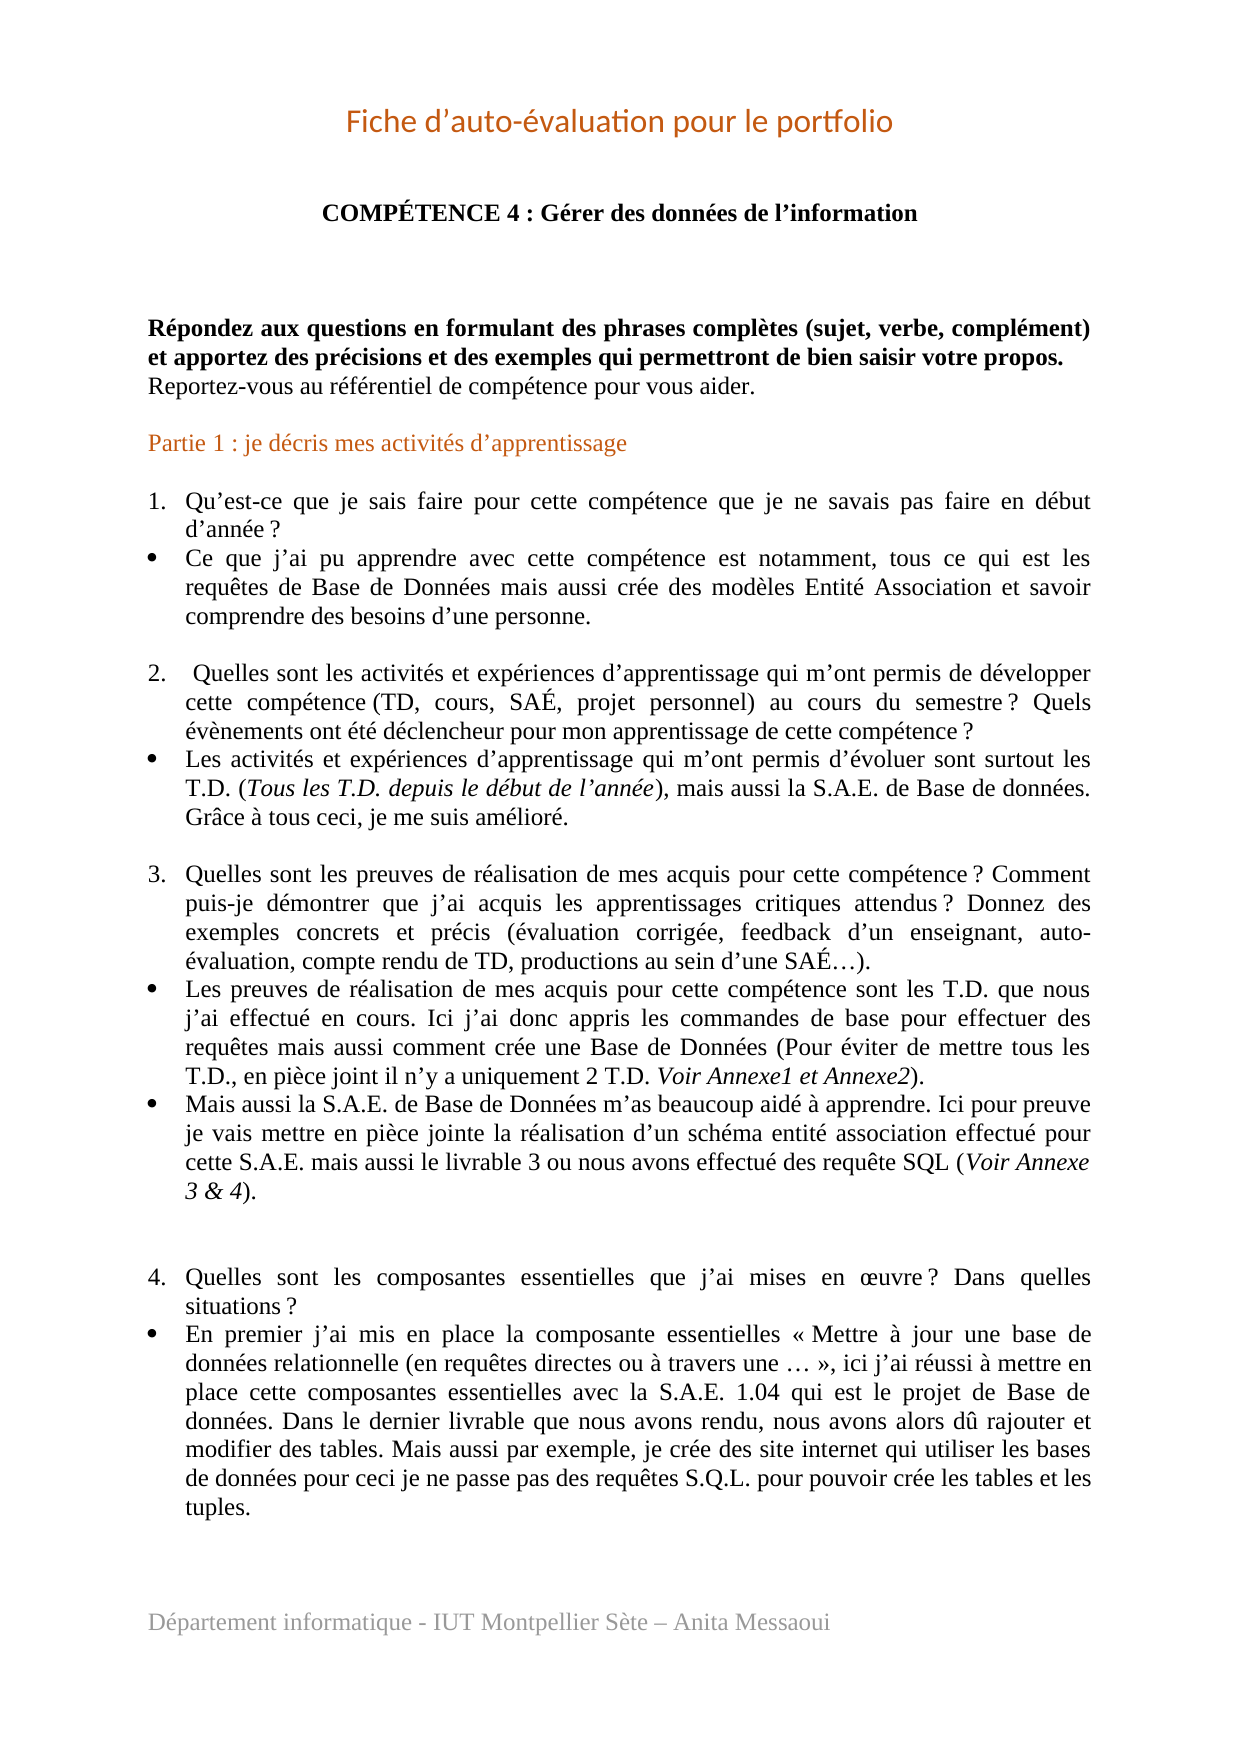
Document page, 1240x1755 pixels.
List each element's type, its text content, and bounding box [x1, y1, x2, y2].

text Reportez-vous au référentiel de compétence pour vous aider. [148, 371, 1092, 399]
text COMPÉTENCE 4 : Gérer des données de l’information [148, 198, 1092, 227]
list Mais aussi la S.A.E. de Base de Données m’as beaucoup aidé à apprendre. Ici pour preuve je vais mettre en pièce jointe la réalisation d’un schéma entité association effectué pour cette S.A.E. mais aussi le livrable 3 ou nous avons effectué des requête SQL (Voir Annexe 3 & 4). [148, 1089, 1092, 1204]
list Les preuves de réalisation de mes acquis pour cette compétence sont les T.D. que nous j’ai effectué en cours. Ici j’ai donc appris les commandes de base pour effectuer des requêtes mais aussi comment crée une Base de Données (Pour éviter de mettre tous les T.D., en pièce joint il n’y a uniquement 2 T.D. Voir Annexe1 et Annexe2). [148, 974, 1092, 1089]
list ﻿Qu’est-ce que je sais faire pour cette compétence que je ne savais pas faire en début d’année ? [148, 486, 1092, 543]
list Les activités et expériences d’apprentissage qui m’ont permis d’évoluer sont surtout les T.D. (Tous les T.D. depuis le début de l’année), mais aussi la S.A.E. de Base de données. Grâce à tous ceci, je me suis amélioré. [148, 744, 1092, 831]
text Partie 1 : je décris mes activités d’apprentissage [148, 428, 1092, 457]
list Quelles sont les preuves de réalisation de mes acquis pour cette compétence ? Comment puis-je démontrer que j’ai acquis les apprentissages critiques attendus ? Donnez des exemples concrets et précis (évaluation corrigée, feedback d’un enseignant, auto-évaluation, compte rendu de TD, productions au sein d’une SAÉ…). [148, 859, 1092, 974]
list Quelles sont les composantes essentielles que j’ai mises en œuvre ? Dans quelles situations ? [148, 1262, 1092, 1319]
list Quelles sont les activités et expériences d’apprentissage qui m’ont permis de développer cette compétence (TD, cours, SAÉ, projet personnel) au cours du semestre ? Quels évènements ont été déclencheur pour mon apprentissage de cette compétence ? [148, 658, 1092, 744]
list Ce que j’ai pu apprendre avec cette compétence est notamment, tous ce qui est les requêtes de Base de Données mais aussi crée des modèles Entité Association et savoir comprendre des besoins d’une personne. [148, 543, 1092, 629]
text ﻿Répondez aux questions en formulant des phrases complètes (sujet, verbe, complément) et apportez des précisions et des exemples qui permettront de bien saisir votre propos. [148, 313, 1092, 371]
subtitle Fiche d’auto-évaluation pour le portfolio [148, 100, 1092, 141]
list En premier j’ai mis en place la composante essentielles « Mettre à jour une base de données relationnelle (en requêtes directes ou à travers une … », ici j’ai réussi à mettre en place cette composantes essentielles avec la S.A.E. 1.04 qui est le projet de Base de données. Dans le dernier livrable que nous avons rendu, nous avons alors dû rajouter et modifier des tables. Mais aussi par exemple, je crée des site internet qui utiliser les bases de données pour ceci je ne passe pas des requêtes S.Q.L. pour pouvoir crée les tables et les tuples. [148, 1319, 1092, 1521]
